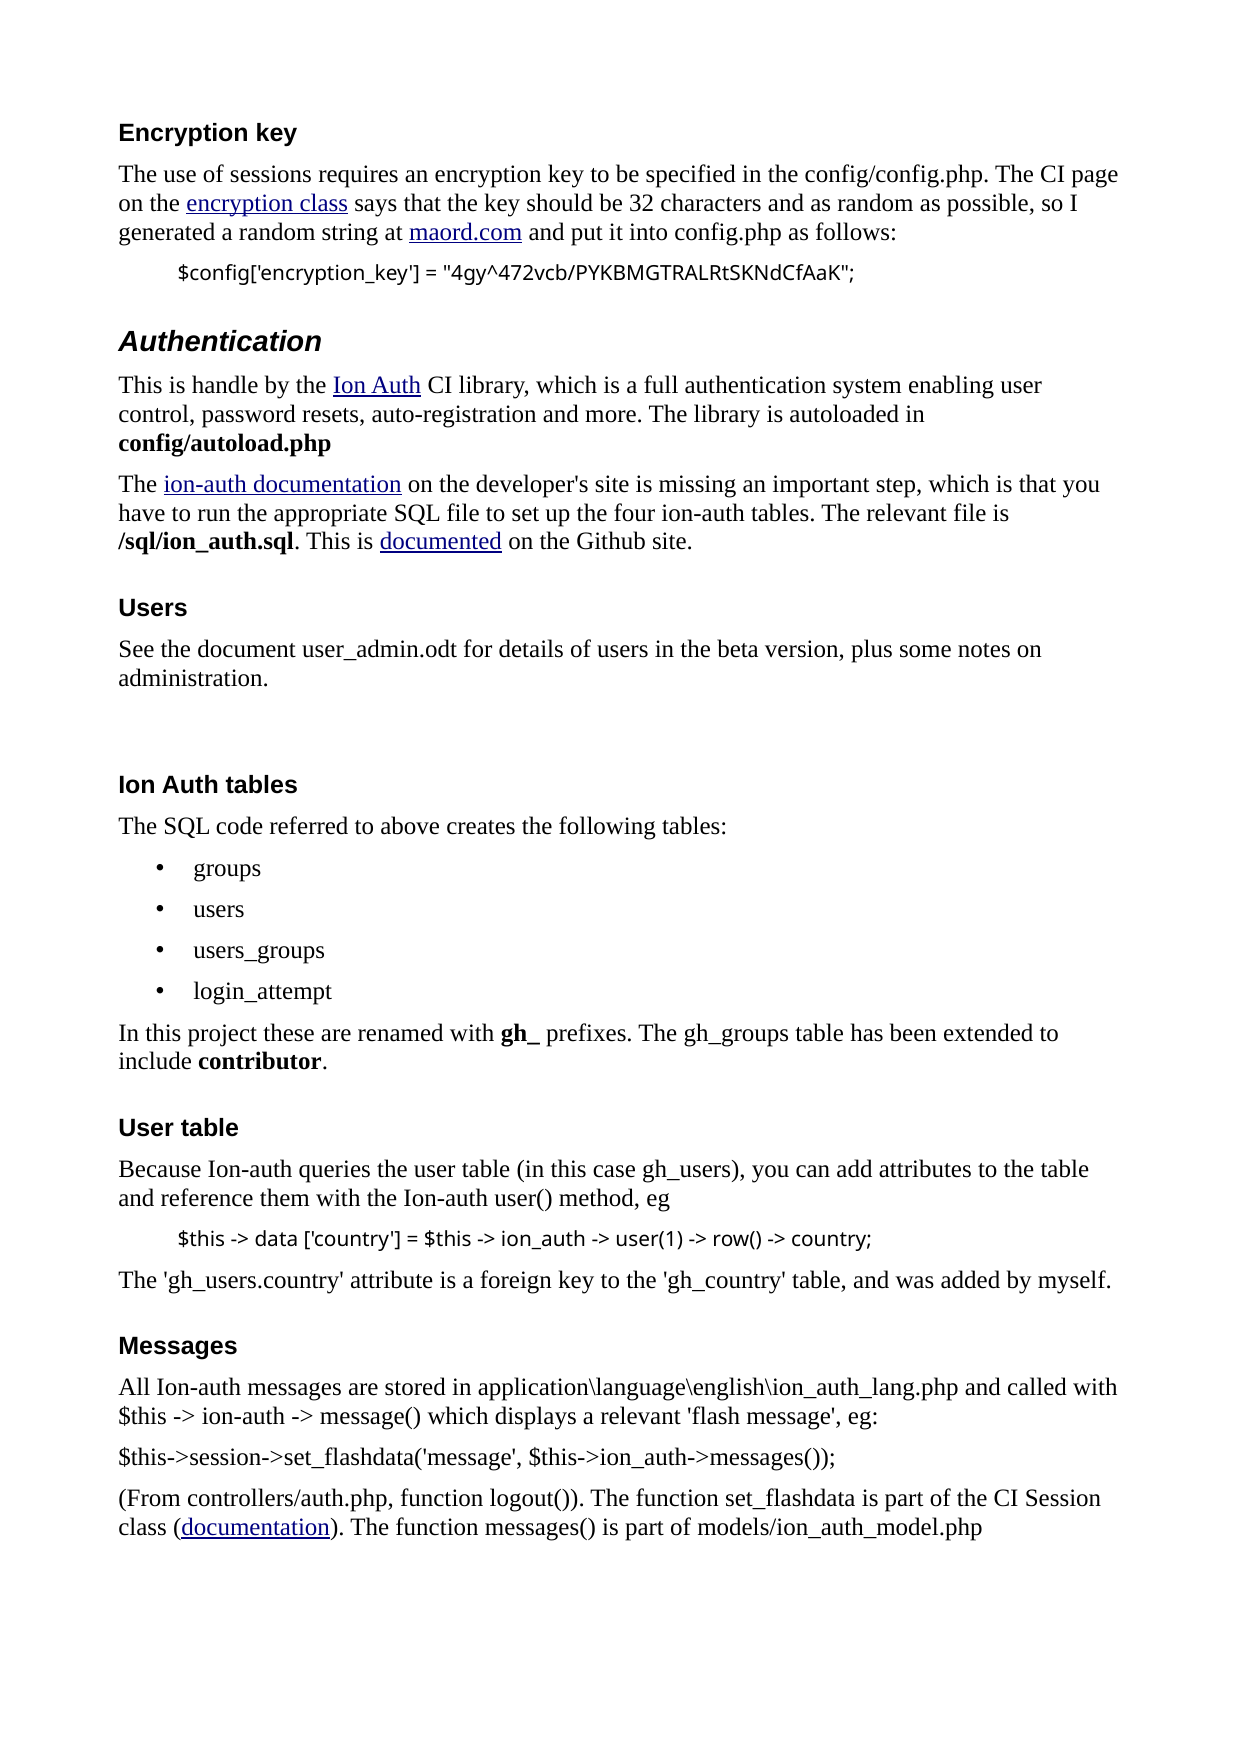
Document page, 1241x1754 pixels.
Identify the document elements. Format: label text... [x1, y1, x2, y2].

text $this -> data ['country'] = $this -> ion_auth -> user(1) -> row() -> country; [177, 1224, 1122, 1252]
text Because Ion-auth queries the user table (in this case gh_users), you can add attributes to the table and reference them with the Ion-auth user() method, eg [118, 1154, 1122, 1211]
subtitle Users [118, 593, 1122, 621]
text All Ion-auth messages are stored in application\language\english\ion_auth_lang.php and called with $this -> ion-auth -> message() which displays a relevant 'flash message', eg: [118, 1372, 1122, 1430]
subtitle Ion Auth tables [118, 770, 1122, 799]
list users [156, 894, 1122, 923]
text $config['encryption_key'] = "4gy^472vcb/PYKBMGTRALRtSKNdCfAaK"; [177, 258, 1122, 287]
text In this project these are renamed with gh_ prefixes. The gh_groups table has been extended to include contributor. [118, 1018, 1122, 1075]
text $this->session->set_flashdata('message', $this->ion_auth->messages()); [118, 1442, 1122, 1471]
subtitle Encryption key [118, 118, 1122, 147]
text The SQL code referred to above creates the following tables: [118, 811, 1122, 840]
text The 'gh_users.country' attribute is a foreign key to the 'gh_country' table, and was added by myself. [118, 1265, 1122, 1293]
text The ion-auth documentation on the developer's site is missing an important step, which is that you have to run the appropriate SQL file to set up the four ion-auth tables. The relevant file is /sql/ion_auth.sql. This is documented on the Github site. [118, 469, 1122, 555]
text This is handle by the Ion Auth CI library, which is a full authentication system enabling user control, password resets, auto-registration and more. The library is autoloaded in config/autoload.php [118, 370, 1122, 456]
text (From controllers/auth.php, function logout()). The function set_flashdata is part of the CI Session class (documentation). The function messages() is part of models/ion_auth_model.php [118, 1483, 1122, 1541]
text The use of sessions requires an encryption key to be specified in the config/config.php. The CI page on the encryption class says that the key should be 32 characters and as random as possible, so I generated a random string at maord.com and put it into config.php as follows: [118, 159, 1122, 246]
text See the document user_admin.odt for details of users in the beta version, plus some notes on administration. [118, 634, 1122, 691]
list groups [156, 853, 1122, 881]
subtitle Authentication [118, 324, 1122, 358]
subtitle Messages [118, 1331, 1122, 1360]
list login_attempt [156, 976, 1122, 1005]
list users_groups [156, 935, 1122, 964]
subtitle User table [118, 1113, 1122, 1141]
